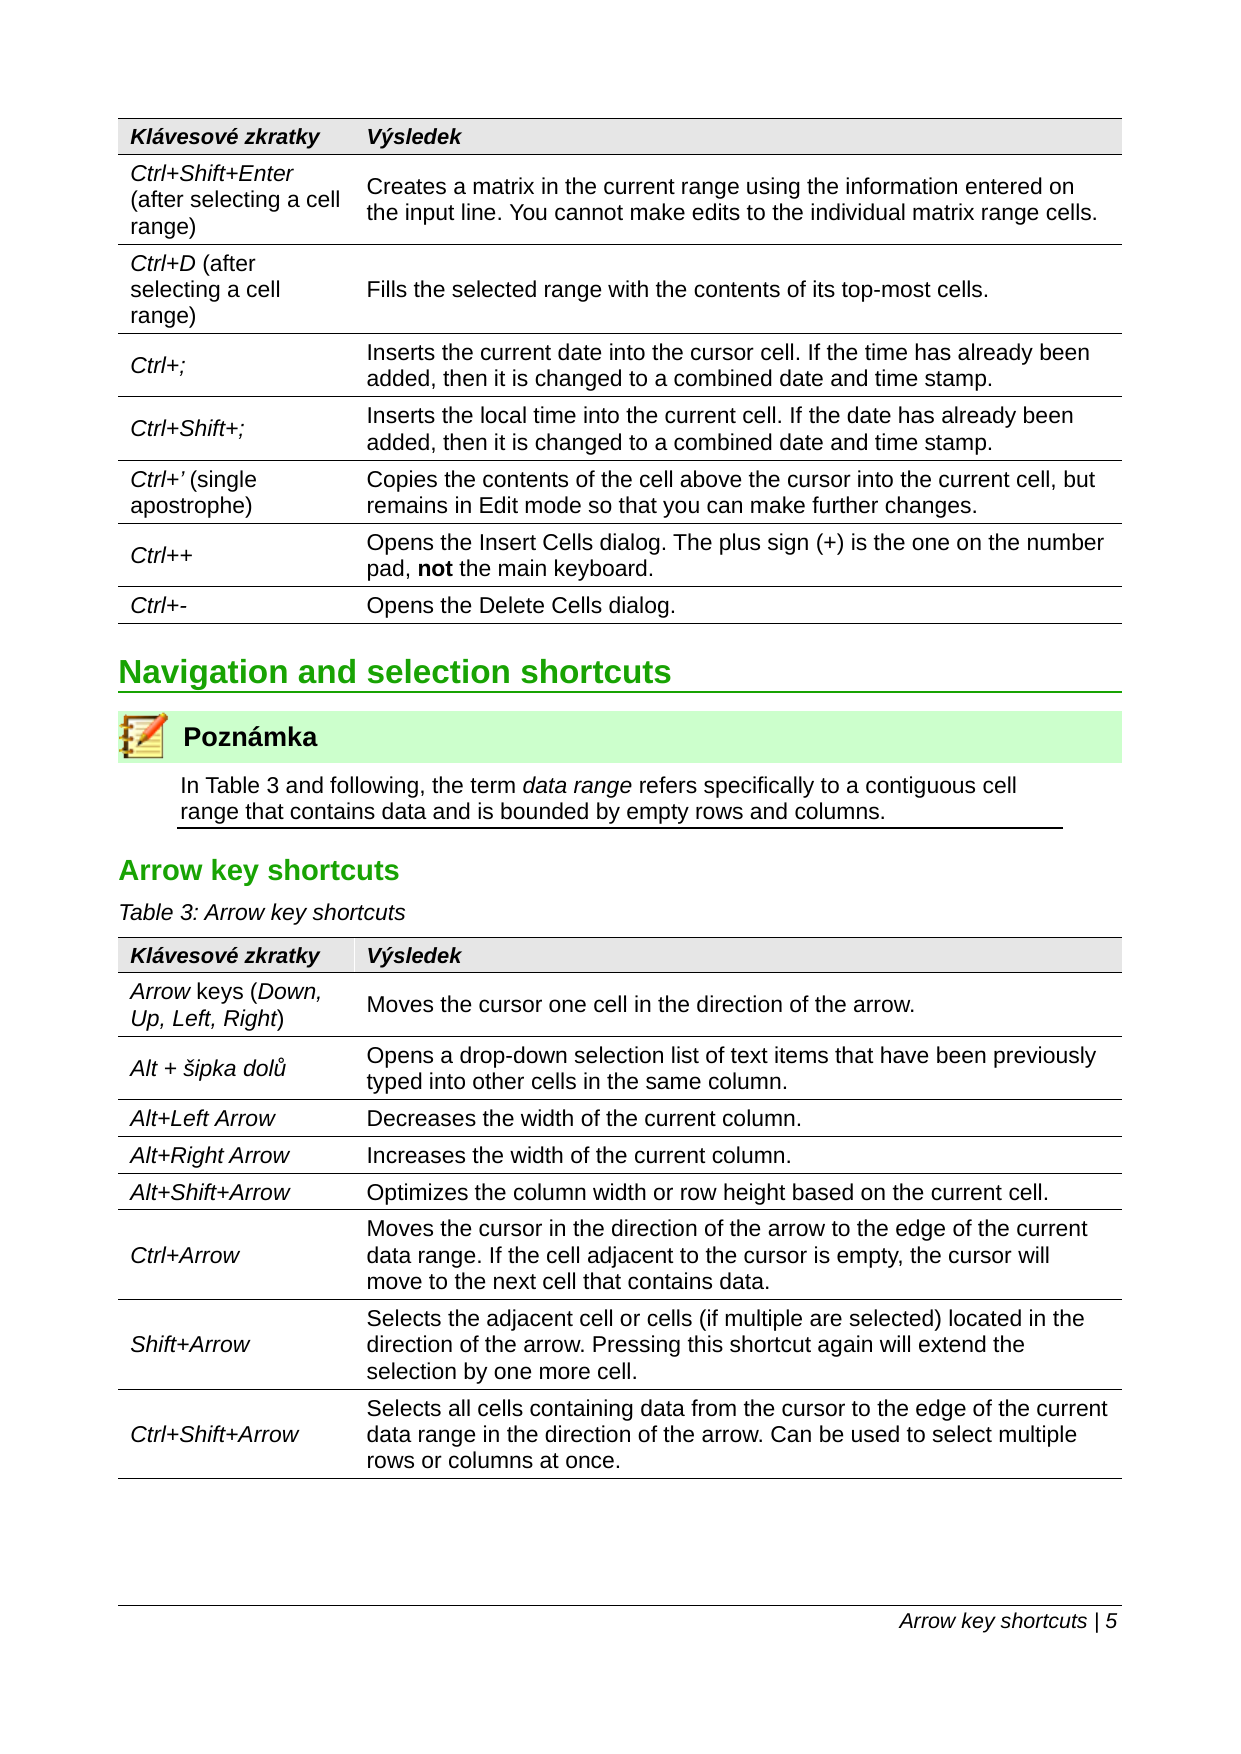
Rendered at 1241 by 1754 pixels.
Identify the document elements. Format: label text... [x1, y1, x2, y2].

text In Table 3 and following, the term data range refers specifically to a contiguous cell range that contains data and is bounded by empty rows and columns. [177, 769, 1063, 827]
table_cell Alt+Right Arrow [118, 1137, 354, 1172]
table_cell Ctrl++ [118, 524, 354, 586]
table_cell Moves the cursor one cell in the direction of the arrow. [355, 973, 1122, 1036]
table_cell Moves the cursor in the direction of the arrow to the edge of the current data range. If the cell adjacent to the cursor is empty, the cursor will move to the next cell that contains data. [355, 1210, 1122, 1299]
table_cell Decreases the width of the current column. [355, 1100, 1122, 1136]
table_cell Selects the adjacent cell or cells (if multiple are selected) located in the direction of the arrow. Pressing this shortcut again will extend the selection by one more cell. [355, 1300, 1122, 1388]
table_cell Ctrl+Shift+Enter (after selecting a cell range) [118, 155, 354, 243]
table_cell Ctrl+D (after selecting a cell range) [118, 245, 354, 333]
subtitle Navigation and selection shortcuts [118, 652, 1122, 691]
table_header Výsledek [355, 938, 1122, 972]
picture [119, 711, 170, 762]
subtitle Poznámka [118, 711, 1122, 763]
table_header Výsledek [354, 119, 1122, 154]
table_cell Inserts the local time into the current cell. If the date has already been added, then it is changed to a combined date and time stamp. [354, 397, 1122, 459]
table_cell Arrow keys (Down, Up, Left, Right) [118, 973, 354, 1036]
table_cell Fills the selected range with the contents of its top-most cells. [354, 245, 1122, 333]
table_cell Inserts the current date into the cursor cell. If the time has already been added, then it is changed to a combined date and time stamp. [354, 334, 1122, 396]
table_cell Ctrl+Arrow [118, 1210, 354, 1299]
subtitle Arrow key shortcuts [118, 853, 1122, 887]
table_cell Increases the width of the current column. [355, 1137, 1122, 1172]
table_cell Ctrl+Shift+; [118, 397, 354, 459]
table_cell Ctrl+Shift+Arrow [118, 1390, 354, 1478]
table_cell Opens the Insert Cells dialog. The plus sign (+) is the one on the number pad, not the main keyboard. [354, 524, 1122, 586]
table_cell Optimizes the column width or row height based on the current cell. [355, 1174, 1122, 1209]
table_header Klávesové zkratky [118, 119, 354, 154]
table_cell Ctrl+; [118, 334, 354, 396]
table_cell Alt + šipka dolů [118, 1037, 354, 1099]
table_cell Opens a drop-down selection list of text items that have been previously typed into other cells in the same column. [355, 1037, 1122, 1099]
text Table 3: Arrow key shortcuts [118, 898, 1122, 925]
table_cell Opens the Delete Cells dialog. [354, 587, 1122, 623]
table_cell Ctrl+- [118, 587, 354, 623]
table_cell Shift+Arrow [118, 1300, 354, 1388]
table_cell Selects all cells containing data from the cursor to the edge of the current data range in the direction of the arrow. Can be used to select multiple rows or columns at once. [355, 1390, 1122, 1478]
table_cell Creates a matrix in the current range using the information entered on the input line. You cannot make edits to the individual matrix range cells. [354, 155, 1122, 243]
table_cell Alt+Left Arrow [118, 1100, 354, 1136]
table_header Klávesové zkratky [118, 938, 354, 972]
table_cell Alt+Shift+Arrow [118, 1174, 354, 1209]
table_cell Ctrl+’ (single apostrophe) [118, 461, 354, 523]
table_cell Copies the contents of the cell above the cursor into the current cell, but remains in Edit mode so that you can make further changes. [354, 461, 1122, 523]
